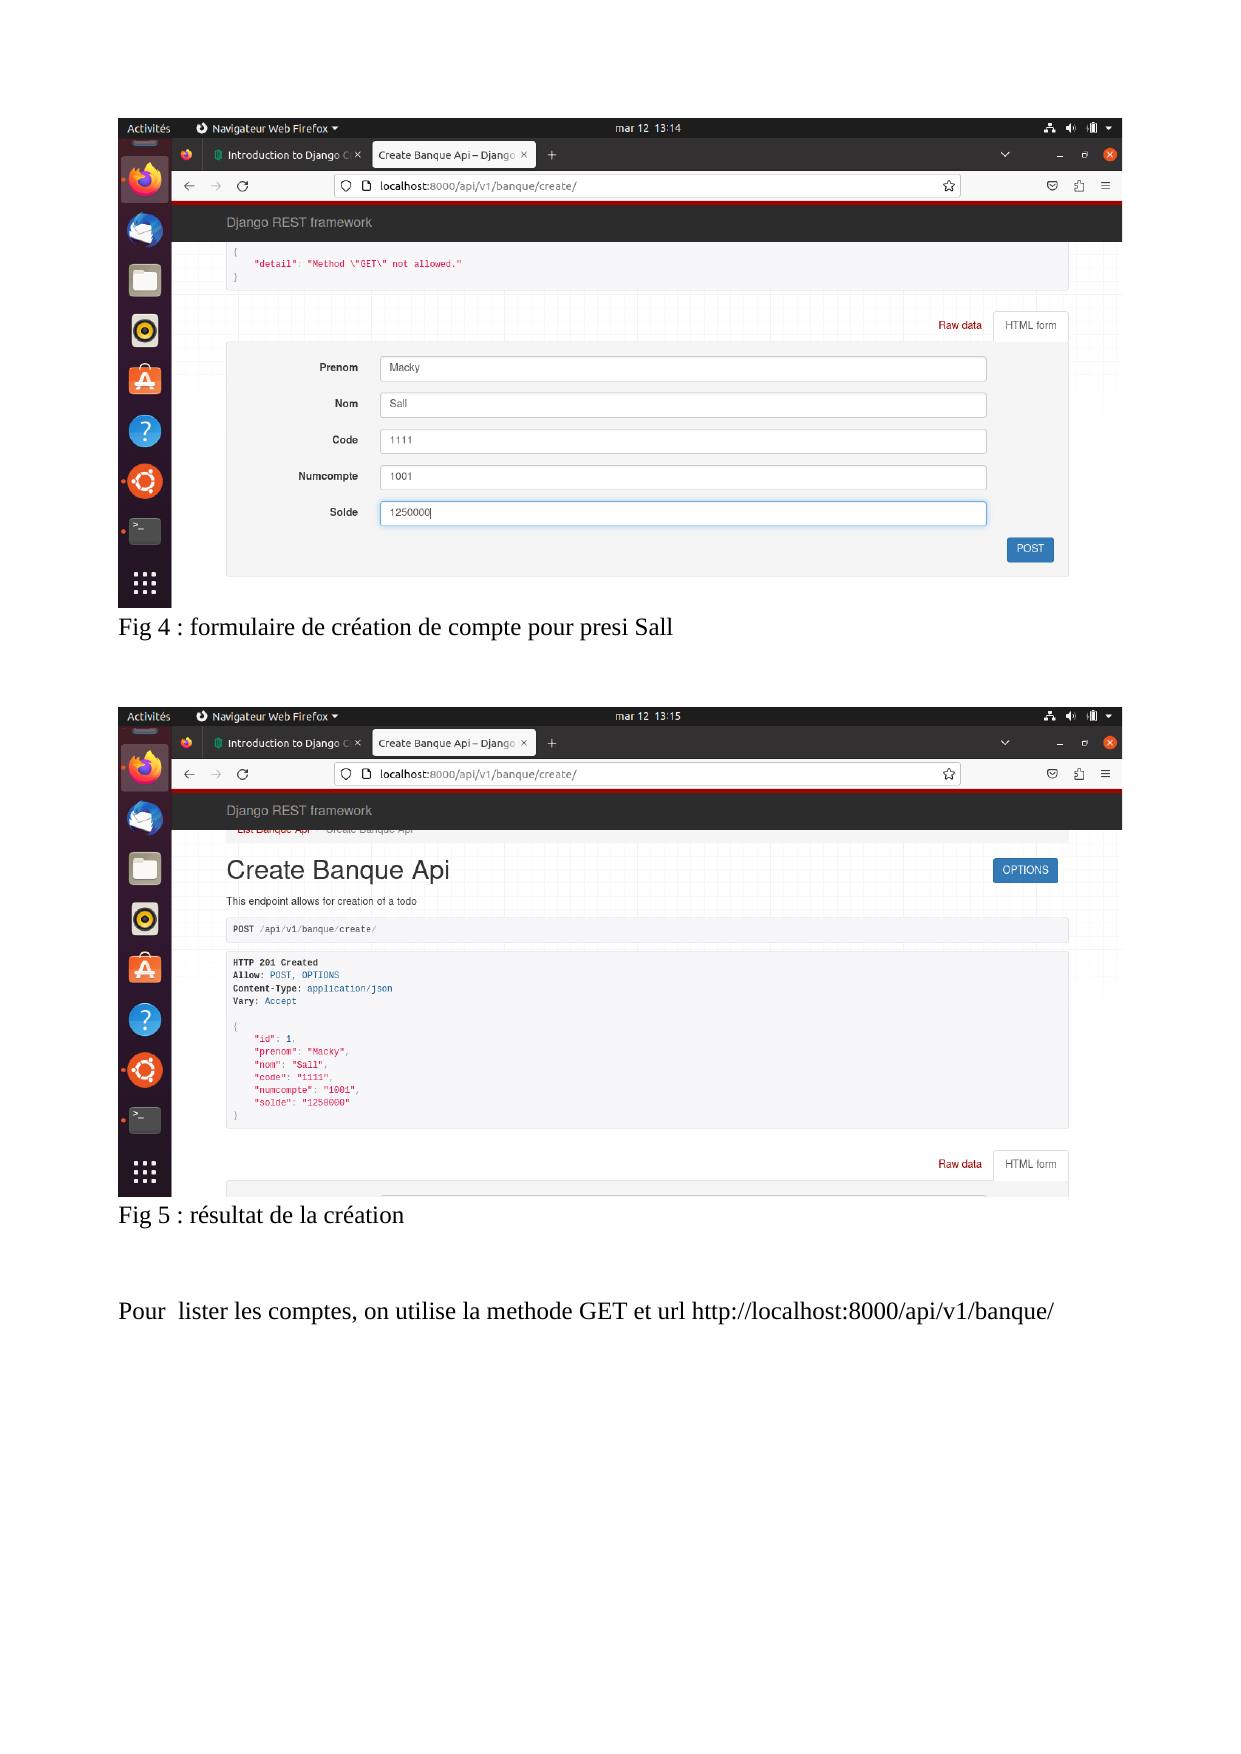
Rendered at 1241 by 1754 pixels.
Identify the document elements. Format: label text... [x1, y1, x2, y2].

picture [118, 707, 1123, 1197]
text Fig 5 : résultat de la création [118, 1197, 1122, 1229]
text Pour lister les comptes, on utilise la methode GET et url http://localhost:8000/api/v1/banque/ [118, 1296, 1122, 1324]
text Fig 4 : formulaire de création de compte pour presi Sall [118, 608, 1122, 641]
picture [118, 118, 1123, 608]
